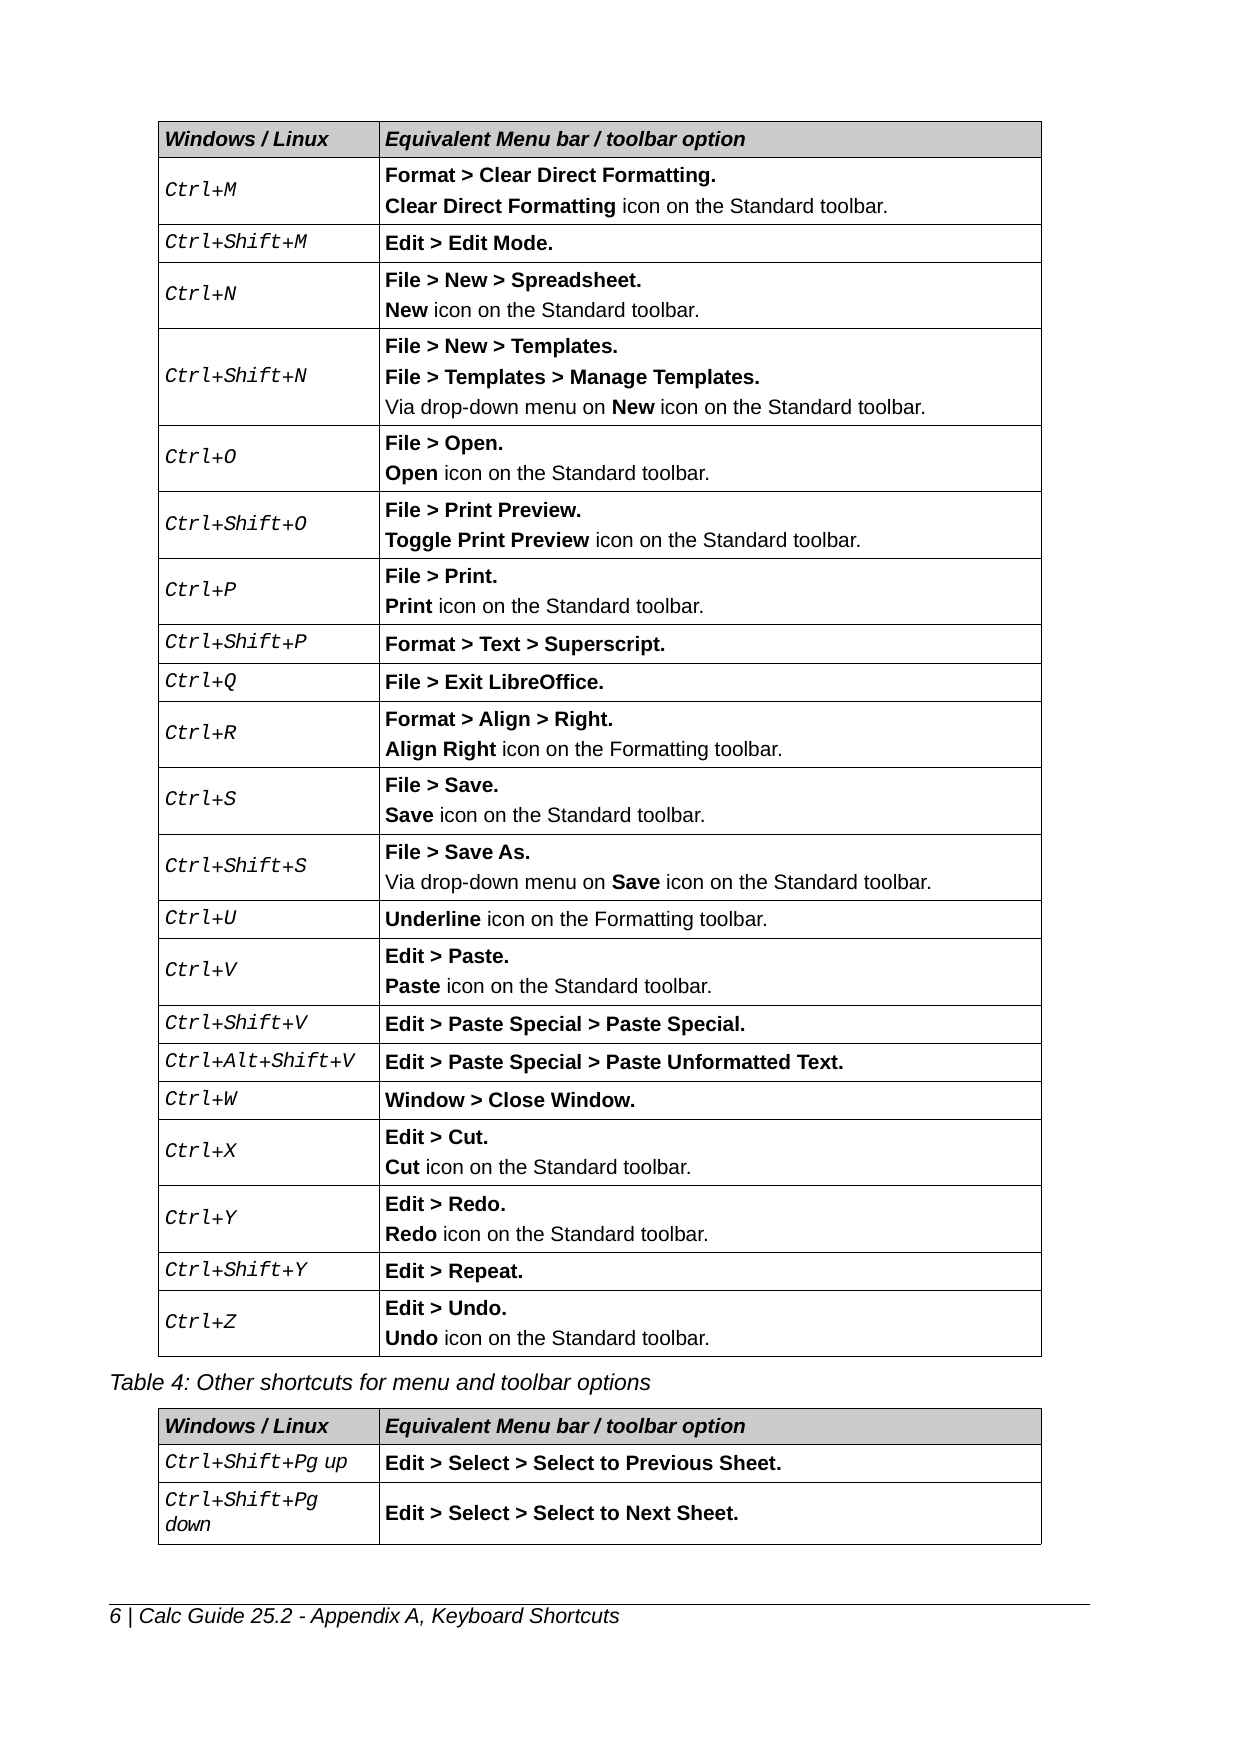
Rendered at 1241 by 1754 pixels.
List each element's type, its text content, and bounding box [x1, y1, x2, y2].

table_cell Edit > Select > Select to Previous Sheet. [380, 1445, 1041, 1482]
table_cell Ctrl+M [159, 158, 379, 224]
table_cell File > Open. Open icon on the Standard toolbar. [380, 426, 1041, 491]
table_cell Ctrl+O [159, 426, 379, 491]
table_cell Ctrl+Shift+O [159, 492, 379, 558]
table_cell Format > Align > Right. Align Right icon on the Formatting toolbar. [380, 702, 1041, 767]
table_header Windows / Linux [159, 122, 379, 157]
table_cell Edit > Select > Select to Next Sheet. [380, 1483, 1041, 1544]
table_cell Ctrl+Z [159, 1291, 379, 1356]
table_cell Edit > Paste. Paste icon on the Standard toolbar. [380, 939, 1041, 1004]
table_cell Ctrl+N [159, 263, 379, 328]
table_cell Ctrl+U [159, 901, 379, 938]
table_cell Edit > Paste Special > Paste Special. [380, 1006, 1041, 1043]
table_cell Edit > Undo. Undo icon on the Standard toolbar. [380, 1291, 1041, 1356]
table_cell Ctrl+Y [159, 1186, 379, 1252]
table_cell Ctrl+Shift+S [159, 835, 379, 900]
table_cell Ctrl+Shift+N [159, 329, 379, 425]
table_header Equivalent Menu bar / toolbar option [380, 122, 1041, 157]
table_cell Ctrl+S [159, 768, 379, 833]
table_cell Ctrl+Shift+V [159, 1006, 379, 1043]
table_cell File > Save As. Via drop-down menu on Save icon on the Standard toolbar. [380, 835, 1041, 900]
table_cell Ctrl+W [159, 1082, 379, 1119]
table_cell File > Print Preview. Toggle Print Preview icon on the Standard toolbar. [380, 492, 1041, 558]
table_cell Ctrl+Shift+P [159, 625, 379, 662]
table_header Windows / Linux [159, 1409, 379, 1444]
table_cell Ctrl+R [159, 702, 379, 767]
table_cell Edit > Edit Mode. [380, 225, 1041, 262]
table_cell Edit > Paste Special > Paste Unformatted Text. [380, 1044, 1041, 1081]
table_cell Ctrl+V [159, 939, 379, 1004]
table_cell Ctrl+X [159, 1120, 379, 1185]
table_cell Edit > Repeat. [380, 1253, 1041, 1290]
table_cell Ctrl+Q [159, 664, 379, 701]
table_header Equivalent Menu bar / toolbar option [380, 1409, 1041, 1444]
table_cell Ctrl+Alt+Shift+V [159, 1044, 379, 1081]
table_cell Ctrl+Shift+Pg up [159, 1445, 379, 1482]
table_cell Ctrl+Shift+Pg down [159, 1483, 379, 1544]
table_cell File > New > Spreadsheet. New icon on the Standard toolbar. [380, 263, 1041, 328]
table_cell Edit > Cut. Cut icon on the Standard toolbar. [380, 1120, 1041, 1185]
table_cell Window > Close Window. [380, 1082, 1041, 1119]
table_cell File > Exit LibreOffice. [380, 664, 1041, 701]
table_cell Ctrl+Shift+M [159, 225, 379, 262]
text Table 4: Other shortcuts for menu and toolbar options [109, 1369, 1090, 1395]
table_cell Ctrl+P [159, 559, 379, 624]
table_cell Ctrl+Shift+Y [159, 1253, 379, 1290]
table_cell File > New > Templates. File > Templates > Manage Templates. Via drop-down menu on New icon on the Standard toolbar. [380, 329, 1041, 425]
table_cell Format > Clear Direct Formatting. Clear Direct Formatting icon on the Standard toolbar. [380, 158, 1041, 224]
table_cell Edit > Redo. Redo icon on the Standard toolbar. [380, 1186, 1041, 1252]
table_cell File > Save. Save icon on the Standard toolbar. [380, 768, 1041, 833]
table_cell File > Print. Print icon on the Standard toolbar. [380, 559, 1041, 624]
table_cell Format > Text > Superscript. [380, 625, 1041, 662]
table_cell Underline icon on the Formatting toolbar. [380, 901, 1041, 938]
